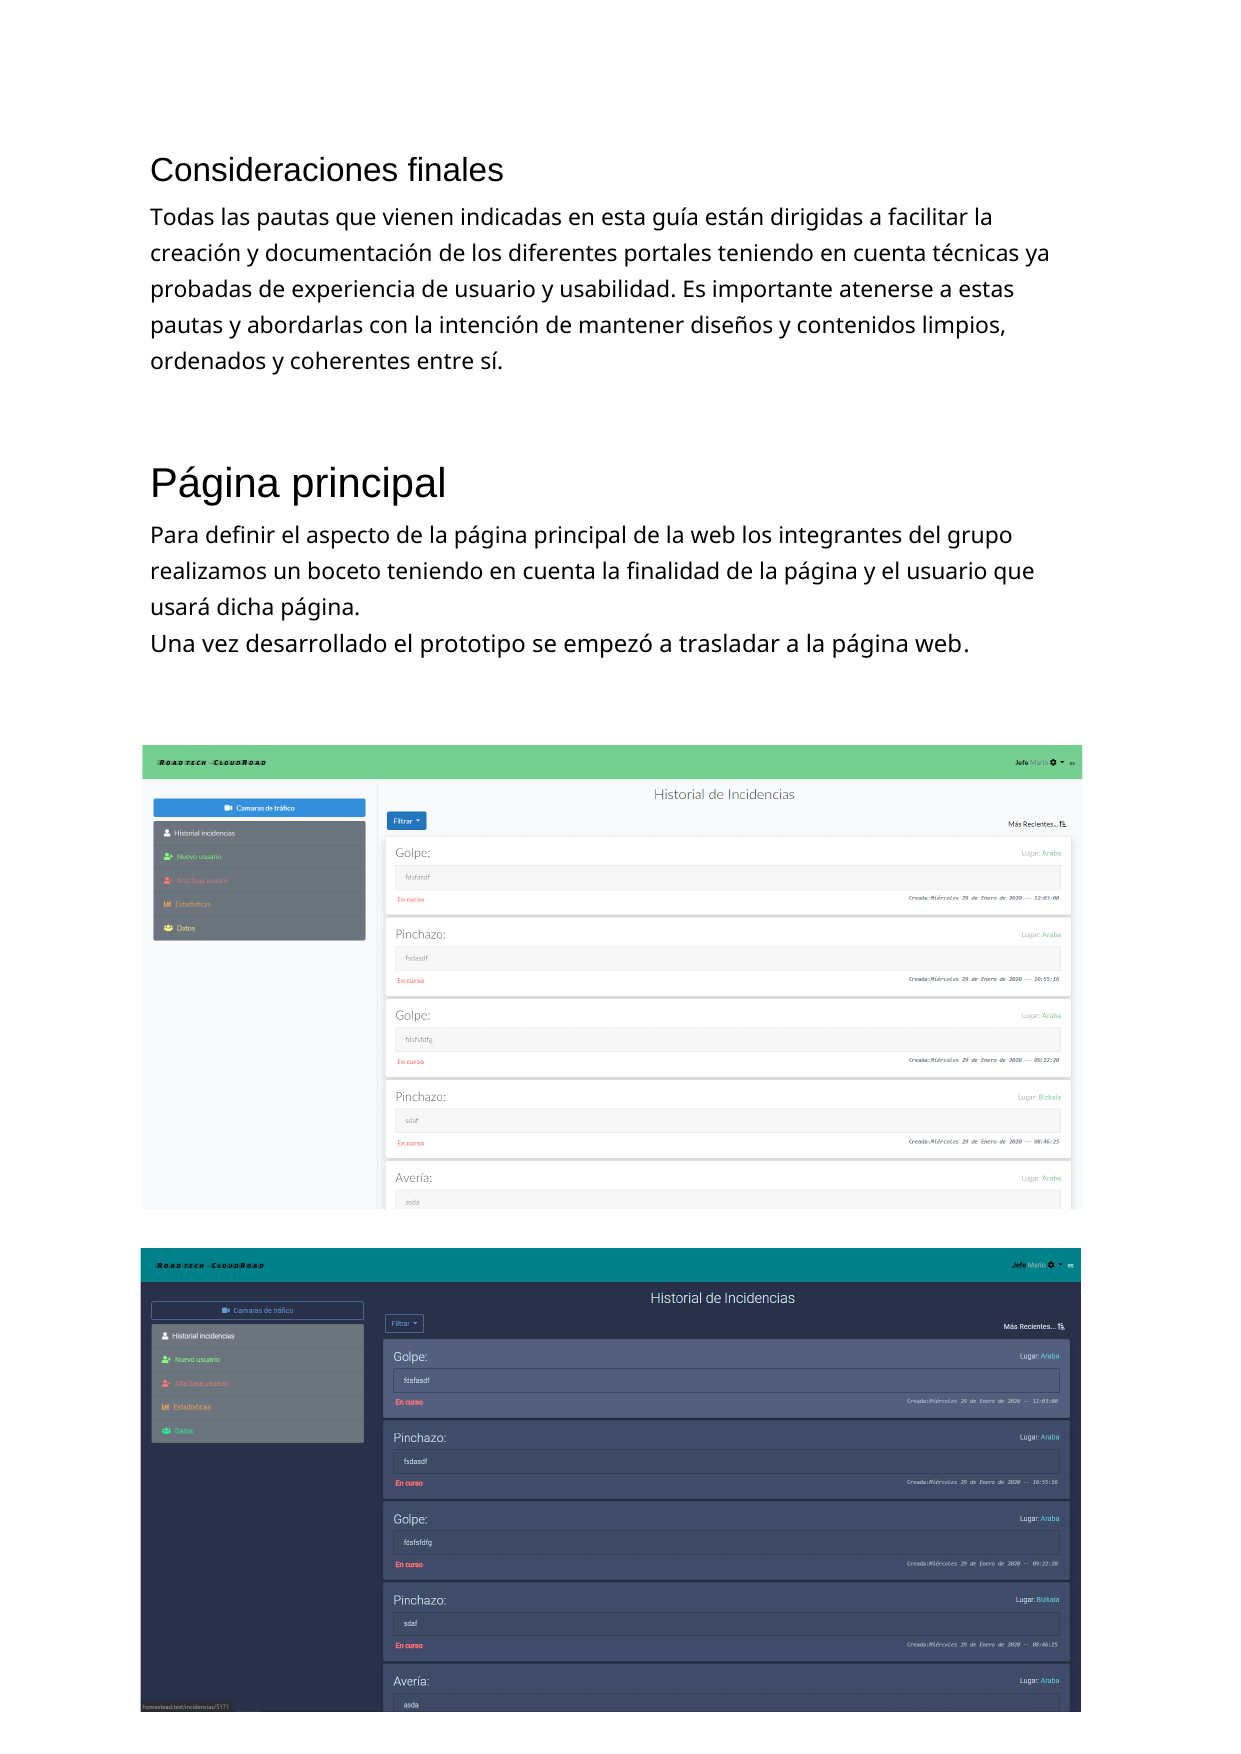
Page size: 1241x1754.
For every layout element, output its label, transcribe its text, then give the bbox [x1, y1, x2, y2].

subtitle Consideraciones finales [150, 150, 1090, 188]
text Para definir el aspecto de la página principal de la web los integrantes del grupo realizamos un boceto teniendo en cuenta la finalidad de la página y el usuario que usará dicha página. [150, 519, 1090, 622]
picture [142, 745, 1083, 1209]
picture [140, 1248, 1081, 1712]
text Todas las pautas que vienen indicadas en esta guía están dirigidas a facilitar la creación y documentación de los diferentes portales teniendo en cuenta técnicas ya probadas de experiencia de usuario y usabilidad. Es importante atenerse a estas pautas y abordarlas con la intención de mantener diseños y contenidos limpios, ordenados y coherentes entre sí. [150, 201, 1090, 376]
text Una vez desarrollado el prototipo se empezó a trasladar a la página web. [150, 626, 1090, 659]
subtitle Página principal [150, 458, 1090, 506]
